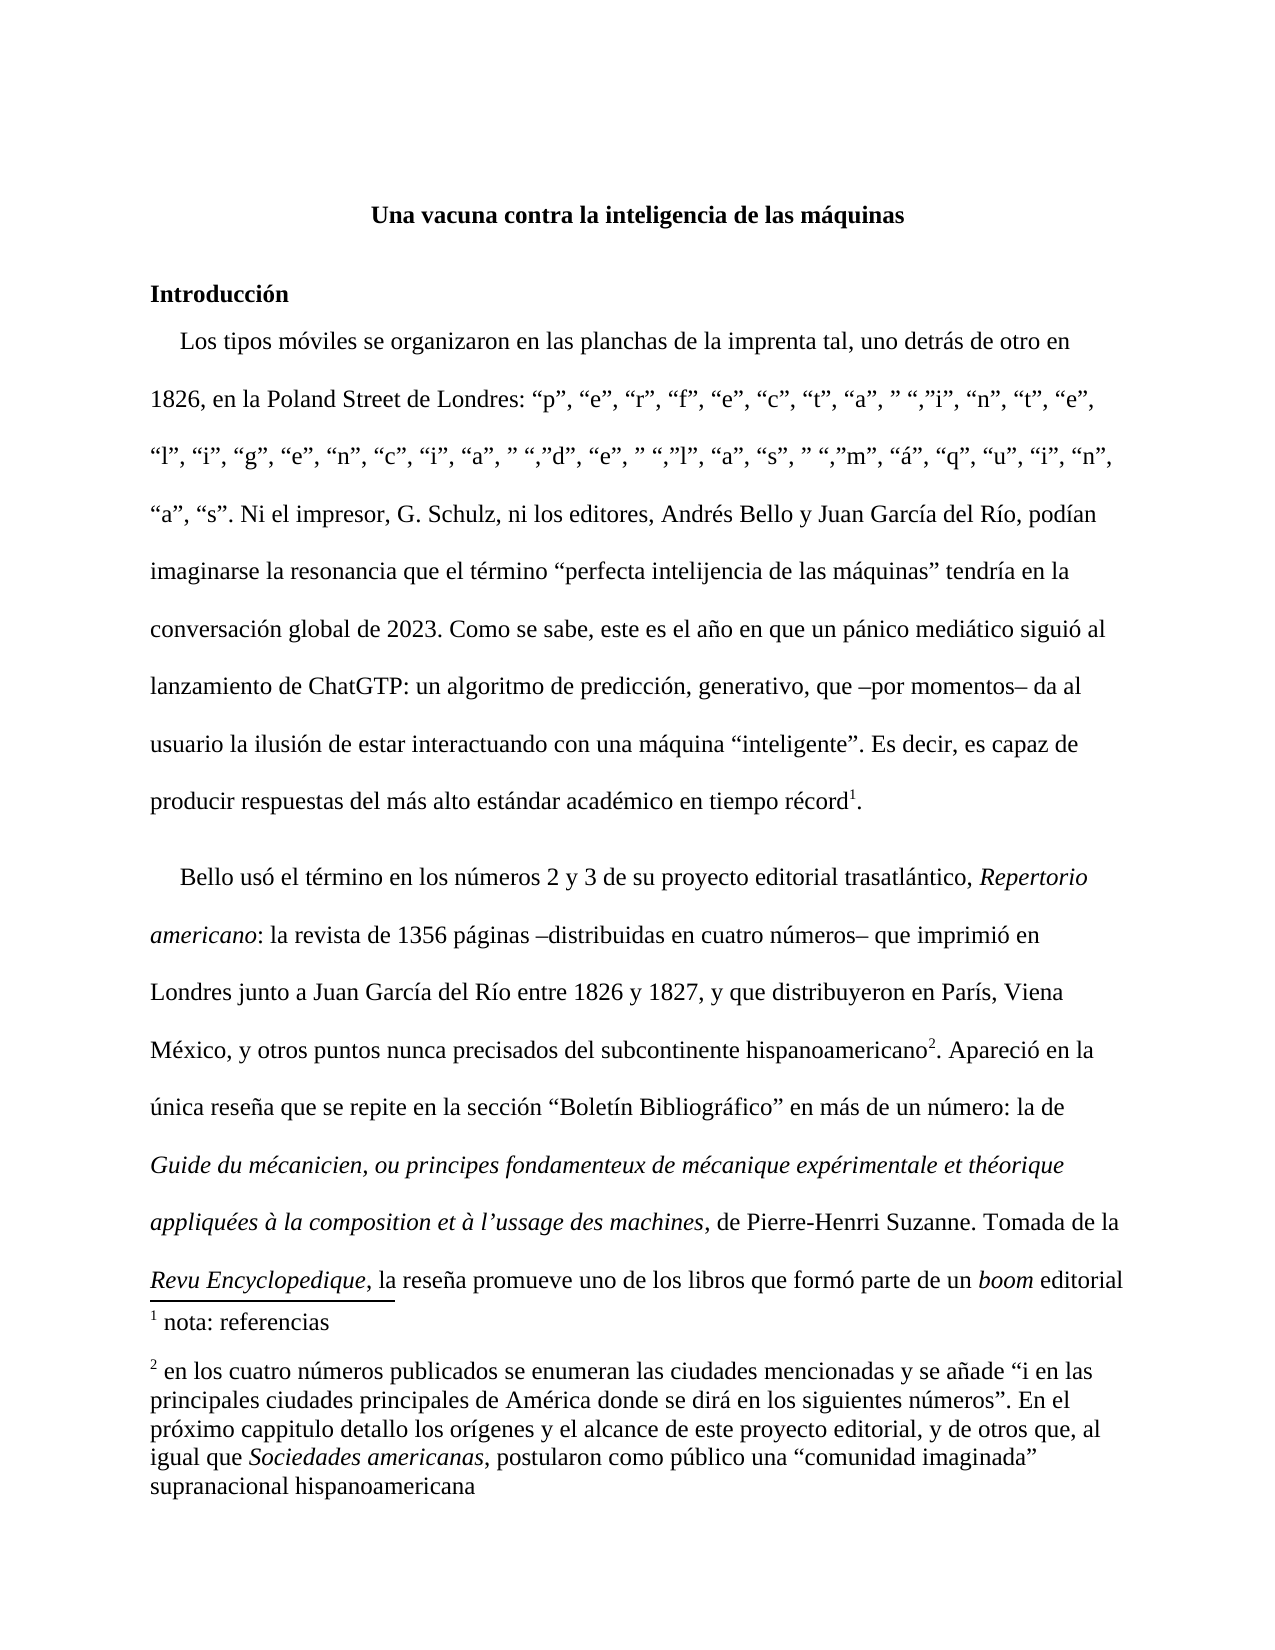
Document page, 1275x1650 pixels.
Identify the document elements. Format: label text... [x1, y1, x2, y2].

text nota: referencias [150, 1307, 1125, 1335]
subtitle Introducción [150, 279, 1125, 307]
text en los cuatro números publicados se enumeran las ciudades mencionadas y se añade “i en las principales ciudades principales de América donde se dirá en los siguientes números”. En el próximo cappitulo detallo los orígenes y el alcance de este proyecto editorial, y de otros que, al igual que Sociedades americanas, postularon como público una “comunidad imaginada” supranacional hispanoamericana [150, 1356, 1125, 1500]
title Una vacuna contra la inteligencia de las máquinas [150, 200, 1125, 229]
text Bello usó el término en los números 2 y 3 de su proyecto editorial trasatlántico, Repertorio americano: la revista de 1356 páginas –distribuidas en cuatro números– que imprimió en Londres junto a Juan García del Río entre 1826 y 1827, y que distribuyeron en París, Viena México, y otros puntos nunca precisados del subcontinente hispanoamericano. Apareció en la única reseña que se repite en la sección “Boletín Bibliográfico” en más de un número: la de Guide du mécanicien, ou principes fondamenteux de mécanique expérimentale et théorique appliquées à la composition et à l’ussage des machines, de Pierre-Henrri Suzanne. Tomada de la Revu Encyclopedique, la reseña promueve uno de los libros que formó parte de un boom editorial [150, 862, 1125, 1294]
text Los tipos móviles se organizaron en las planchas de la imprenta tal, uno detrás de otro en 1826, en la Poland Street de Londres: “p”, “e”, “r”, “f”, “e”, “c”, “t”, “a”, ” “,”i”, “n”, “t”, “e”, “l”, “i”, “g”, “e”, “n”, “c”, “i”, “a”, ” “,”d”, “e”, ” “,”l”, “a”, “s”, ” “,”m”, “á”, “q”, “u”, “i”, “n”, “a”, “s”. Ni el impresor, G. Schulz, ni los editores, Andrés Bello y Juan García del Río, podían imaginarse la resonancia que el término “perfecta intelijencia de las máquinas” tendría en la conversación global de 2023. Como se sabe, este es el año en que un pánico mediático siguió al lanzamiento de ChatGTP: un algoritmo de predicción, generativo, que –por momentos– da al usuario la ilusión de estar interactuando con una máquina “inteligente”. Es decir, es capaz de producir respuestas del más alto estándar académico en tiempo récord. [150, 326, 1125, 815]
